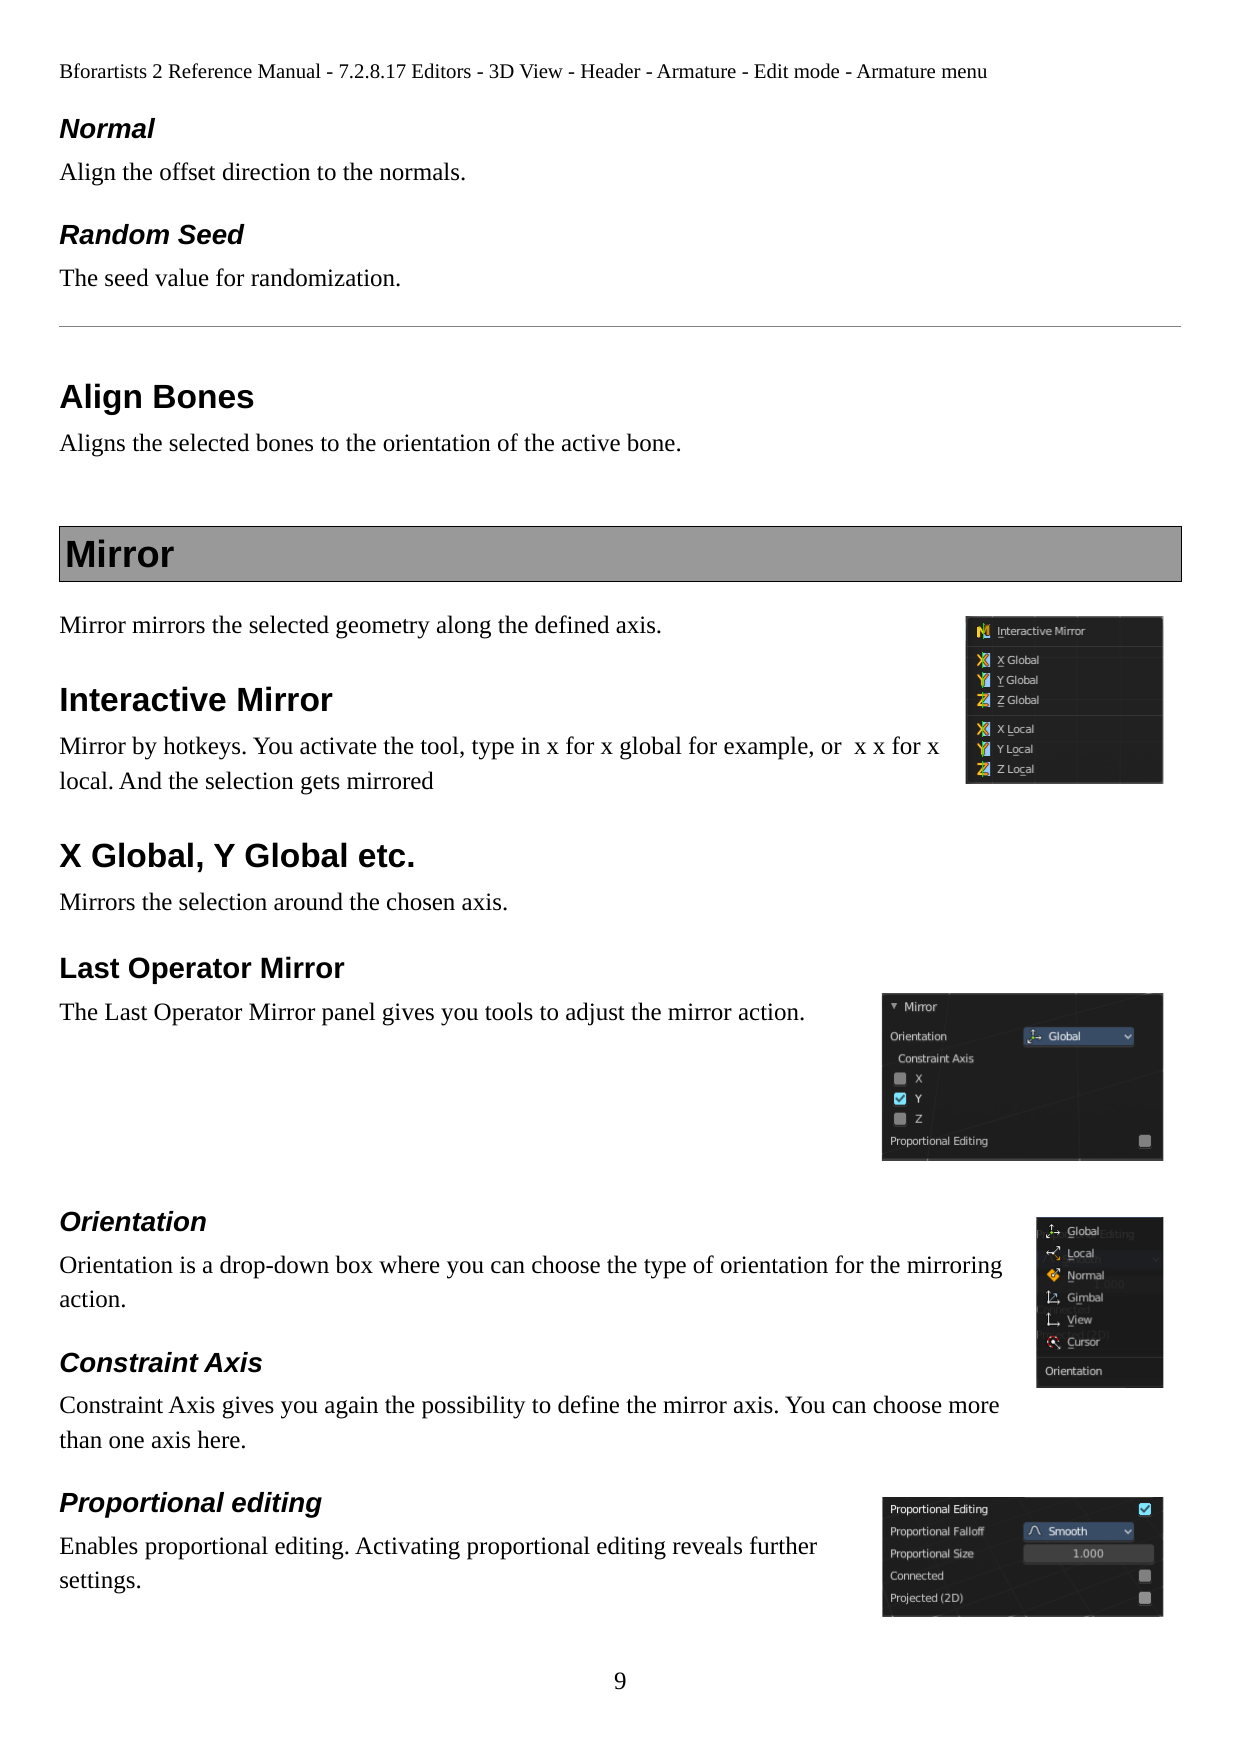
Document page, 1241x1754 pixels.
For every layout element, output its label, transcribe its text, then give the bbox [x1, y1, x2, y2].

subtitle Random Seed [59, 218, 1181, 250]
subtitle Orientation [59, 1206, 1181, 1237]
subtitle Normal [59, 113, 1181, 144]
text Orientation is a drop-down box where you can choose the type of orientation for the mirroring action. [59, 1250, 1036, 1313]
subtitle Constraint Axis [59, 1346, 1036, 1378]
subtitle Interactive Mirror [59, 680, 965, 719]
text Mirror by hotkeys. You activate the tool, type in x for x global for example, or x x for x local. And the selection gets mirrored [59, 731, 1181, 794]
text Constraint Axis gives you again the possibility to define the mirror axis. You can choose more than one axis here. [59, 1390, 1181, 1453]
text Enables proportional editing. Activating proportional editing reveals further settings. [59, 1531, 882, 1594]
text The seed value for randomization. [59, 263, 1181, 292]
text Mirrors the selection around the chosen axis. [59, 887, 1181, 916]
subtitle Align Bones [59, 377, 1181, 416]
picture [881, 993, 1164, 1161]
subtitle Proportional editing [59, 1486, 1181, 1518]
picture [1036, 1217, 1164, 1388]
text Aligns the selected bones to the orientation of the active bone. [59, 428, 1181, 457]
picture [882, 1497, 1164, 1617]
subtitle Last Operator Mirror [59, 951, 1181, 984]
text The Last Operator Mirror panel gives you tools to adjust the mirror action. [59, 997, 881, 1026]
subtitle X Global, Y Global etc. [59, 836, 1181, 874]
table_header Mirror [60, 527, 1181, 581]
text Mirror mirrors the selected geometry along the defined axis. [59, 610, 1181, 639]
subtitle [1164, 1346, 1181, 1378]
subtitle [1164, 680, 1181, 719]
picture [965, 616, 1164, 784]
text Align the offset direction to the normals. [59, 157, 1181, 186]
